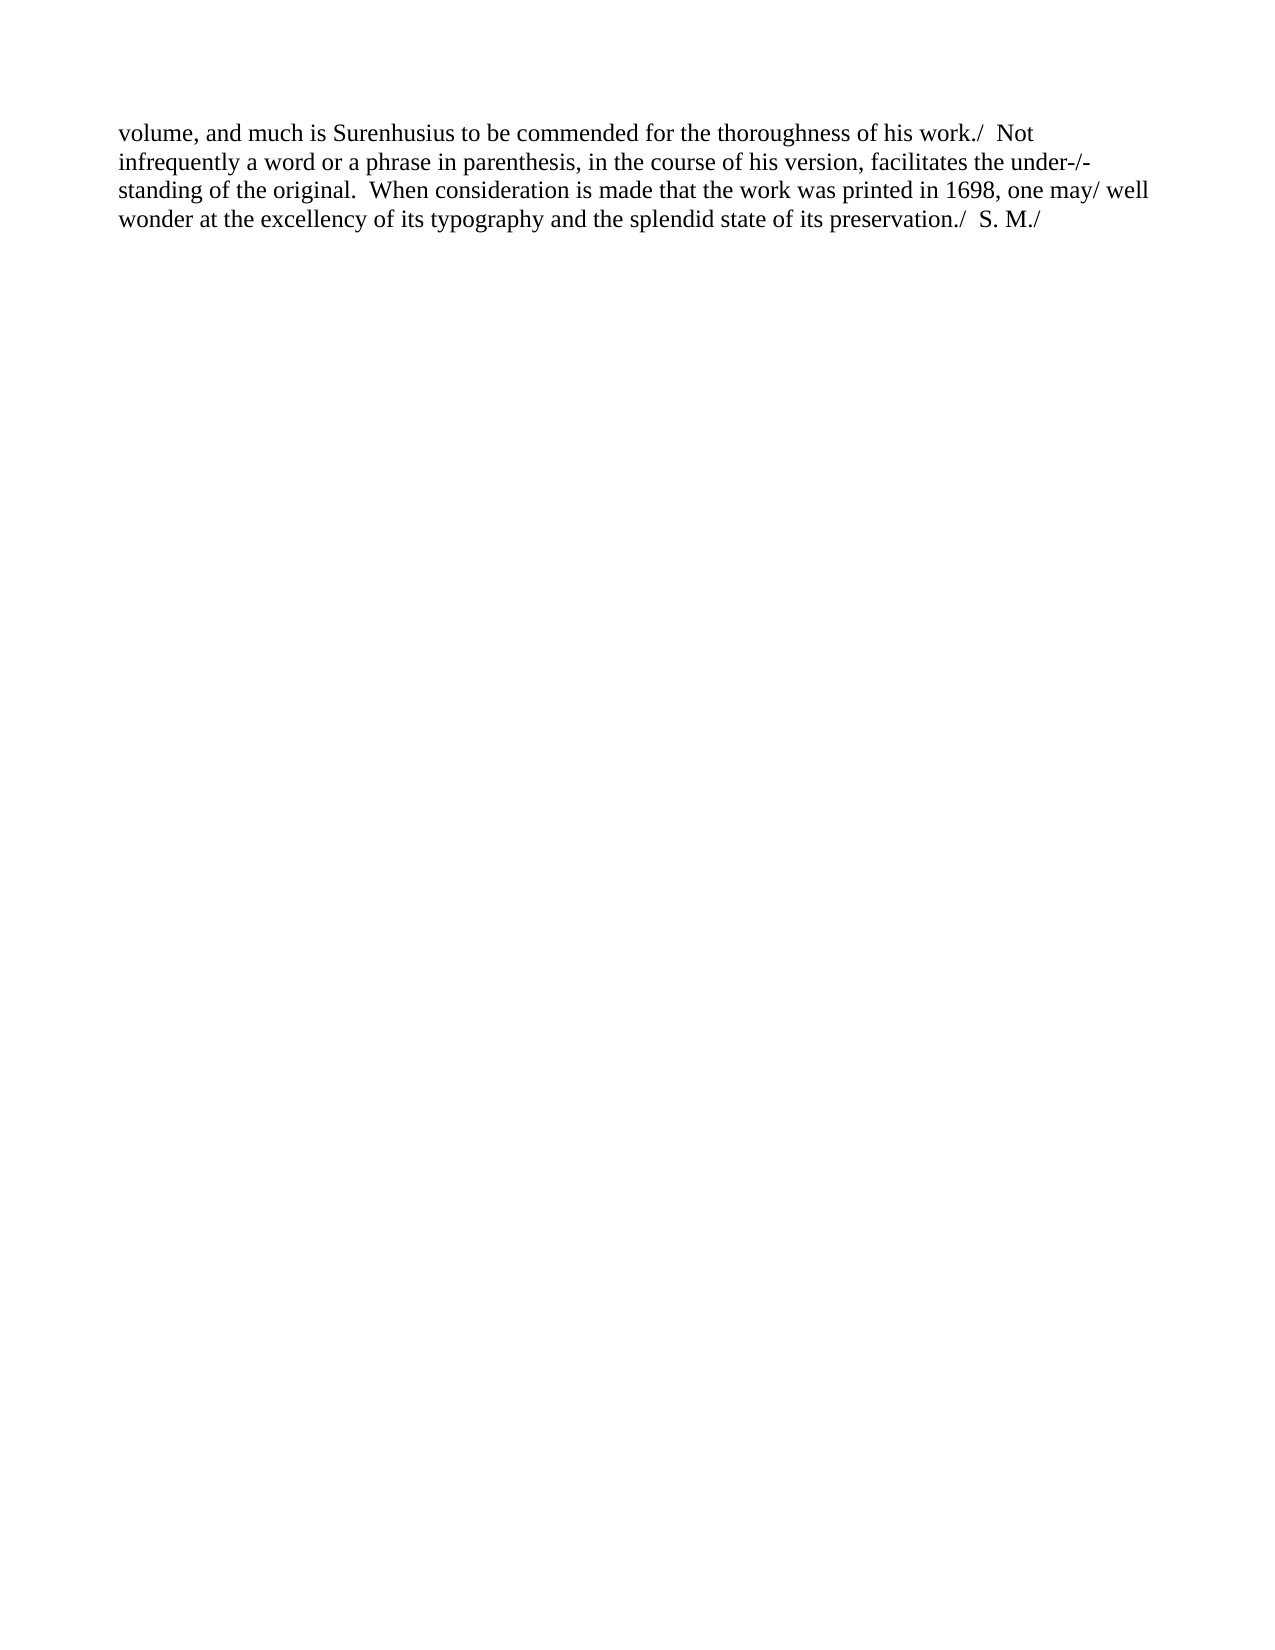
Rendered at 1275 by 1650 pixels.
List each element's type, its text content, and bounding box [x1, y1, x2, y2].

text volume, and much is Surenhusius to be commended for the thoroughness of his work./ Not infrequently a word or a phrase in parenthesis, in the course of his version, facilitates the under-/-standing of the original. When consideration is made that the work was printed in 1698, one may/ well wonder at the excellency of its typography and the splendid state of its preservation./ S. M./ [118, 118, 1157, 233]
